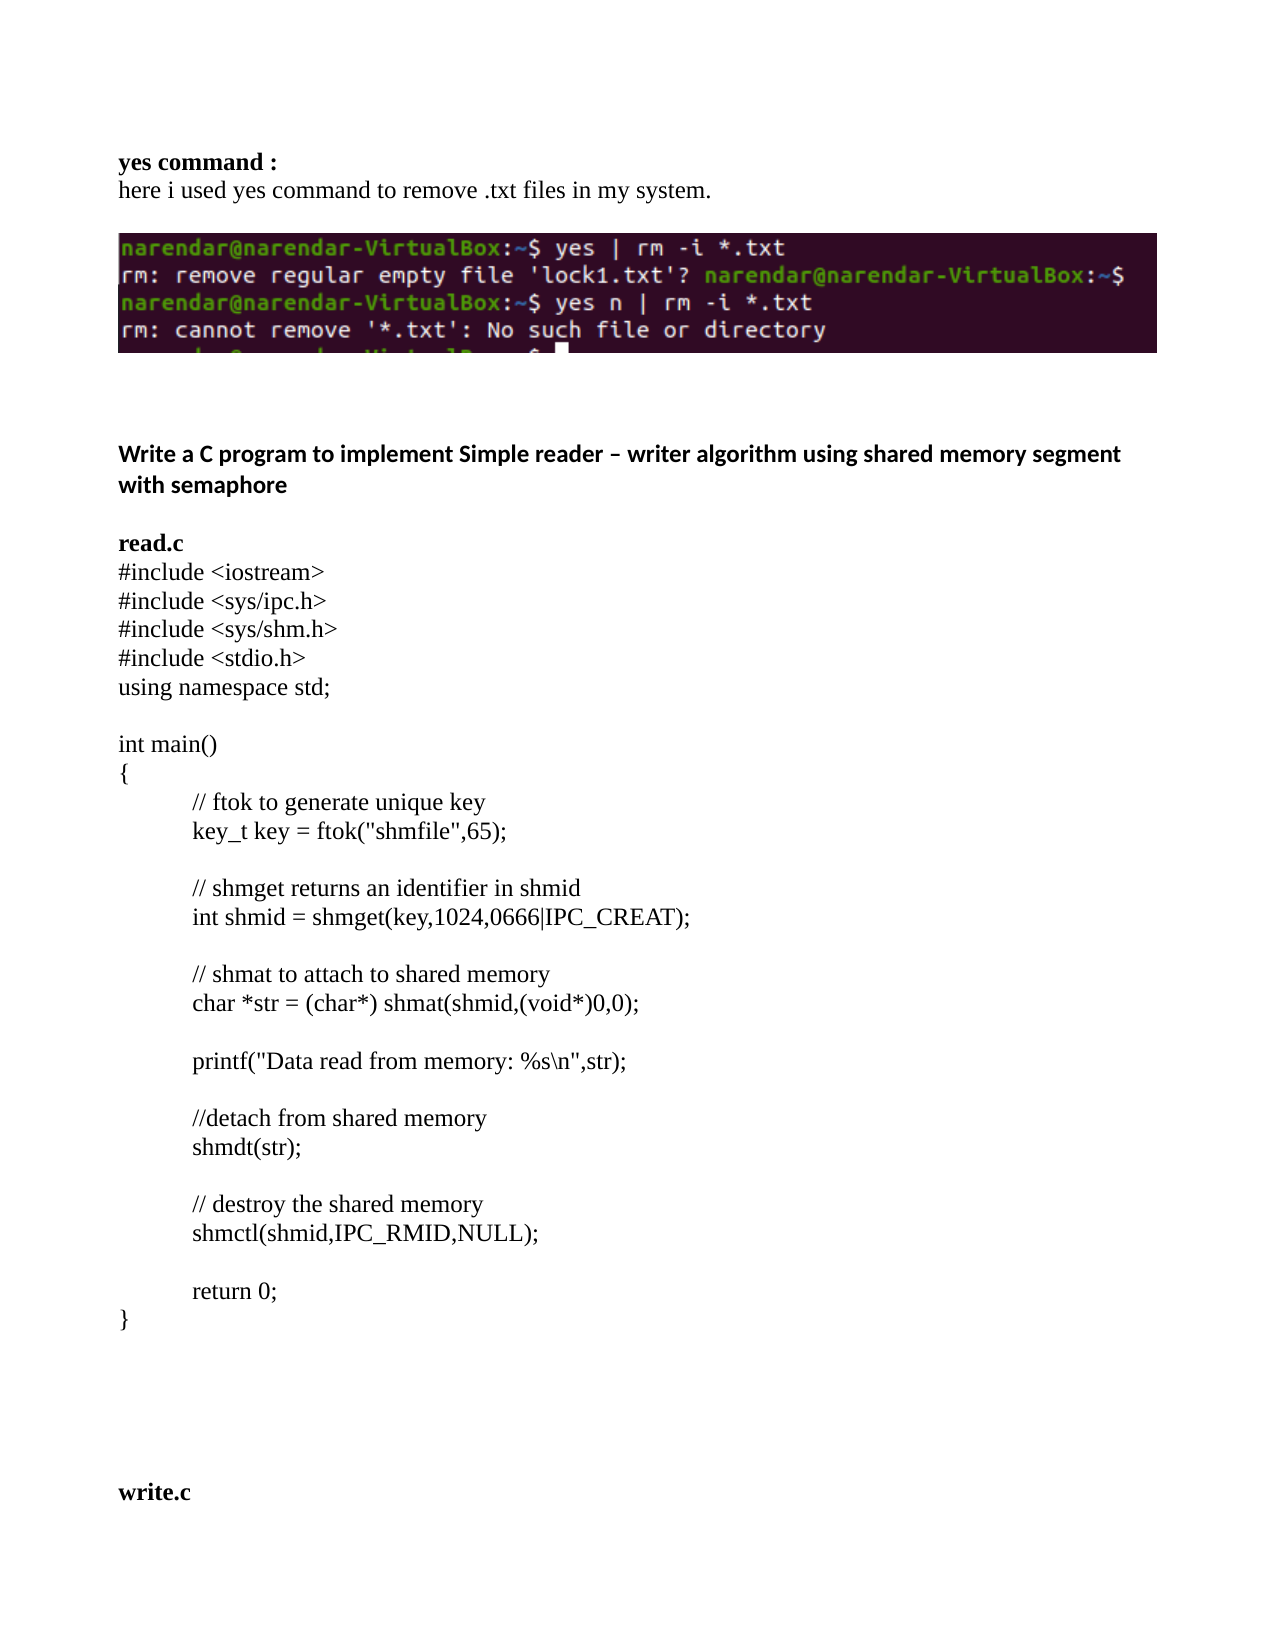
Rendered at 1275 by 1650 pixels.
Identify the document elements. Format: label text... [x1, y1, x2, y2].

text #include <iostream> [118, 557, 1157, 586]
text int main() [118, 729, 1157, 758]
text #include <stdio.h> [118, 643, 1157, 672]
text char *str = (char*) shmat(shmid,(void*)0,0); [118, 988, 1157, 1017]
text // shmat to attach to shared memory [118, 959, 1157, 988]
picture [118, 233, 1157, 353]
text printf("Data read from memory: %s\n",str); [118, 1046, 1157, 1074]
text // destroy the shared memory [118, 1189, 1157, 1218]
text here i used yes command to remove .txt files in my system. [118, 176, 1157, 204]
text write.c [118, 1477, 1157, 1506]
text key_t key = ftok("shmfile",65); [118, 816, 1157, 844]
text #include <sys/shm.h> [118, 614, 1157, 643]
text read.c [118, 528, 1157, 557]
text using namespace std; [118, 672, 1157, 701]
text // ftok to generate unique key [118, 787, 1157, 816]
text return 0; [118, 1276, 1157, 1304]
text yes command : [118, 147, 1157, 176]
text shmctl(shmid,IPC_RMID,NULL); [118, 1218, 1157, 1247]
text #include <sys/ipc.h> [118, 586, 1157, 614]
text // shmget returns an identifier in shmid [118, 873, 1157, 902]
text { [118, 758, 1157, 787]
text //detach from shared memory [118, 1103, 1157, 1132]
text Write a C program to implement Simple reader – writer algorithm using shared memory segment with semaphore [118, 438, 1157, 499]
text int shmid = shmget(key,1024,0666|IPC_CREAT); [118, 902, 1157, 931]
text } [118, 1304, 1157, 1333]
text shmdt(str); [118, 1132, 1157, 1161]
